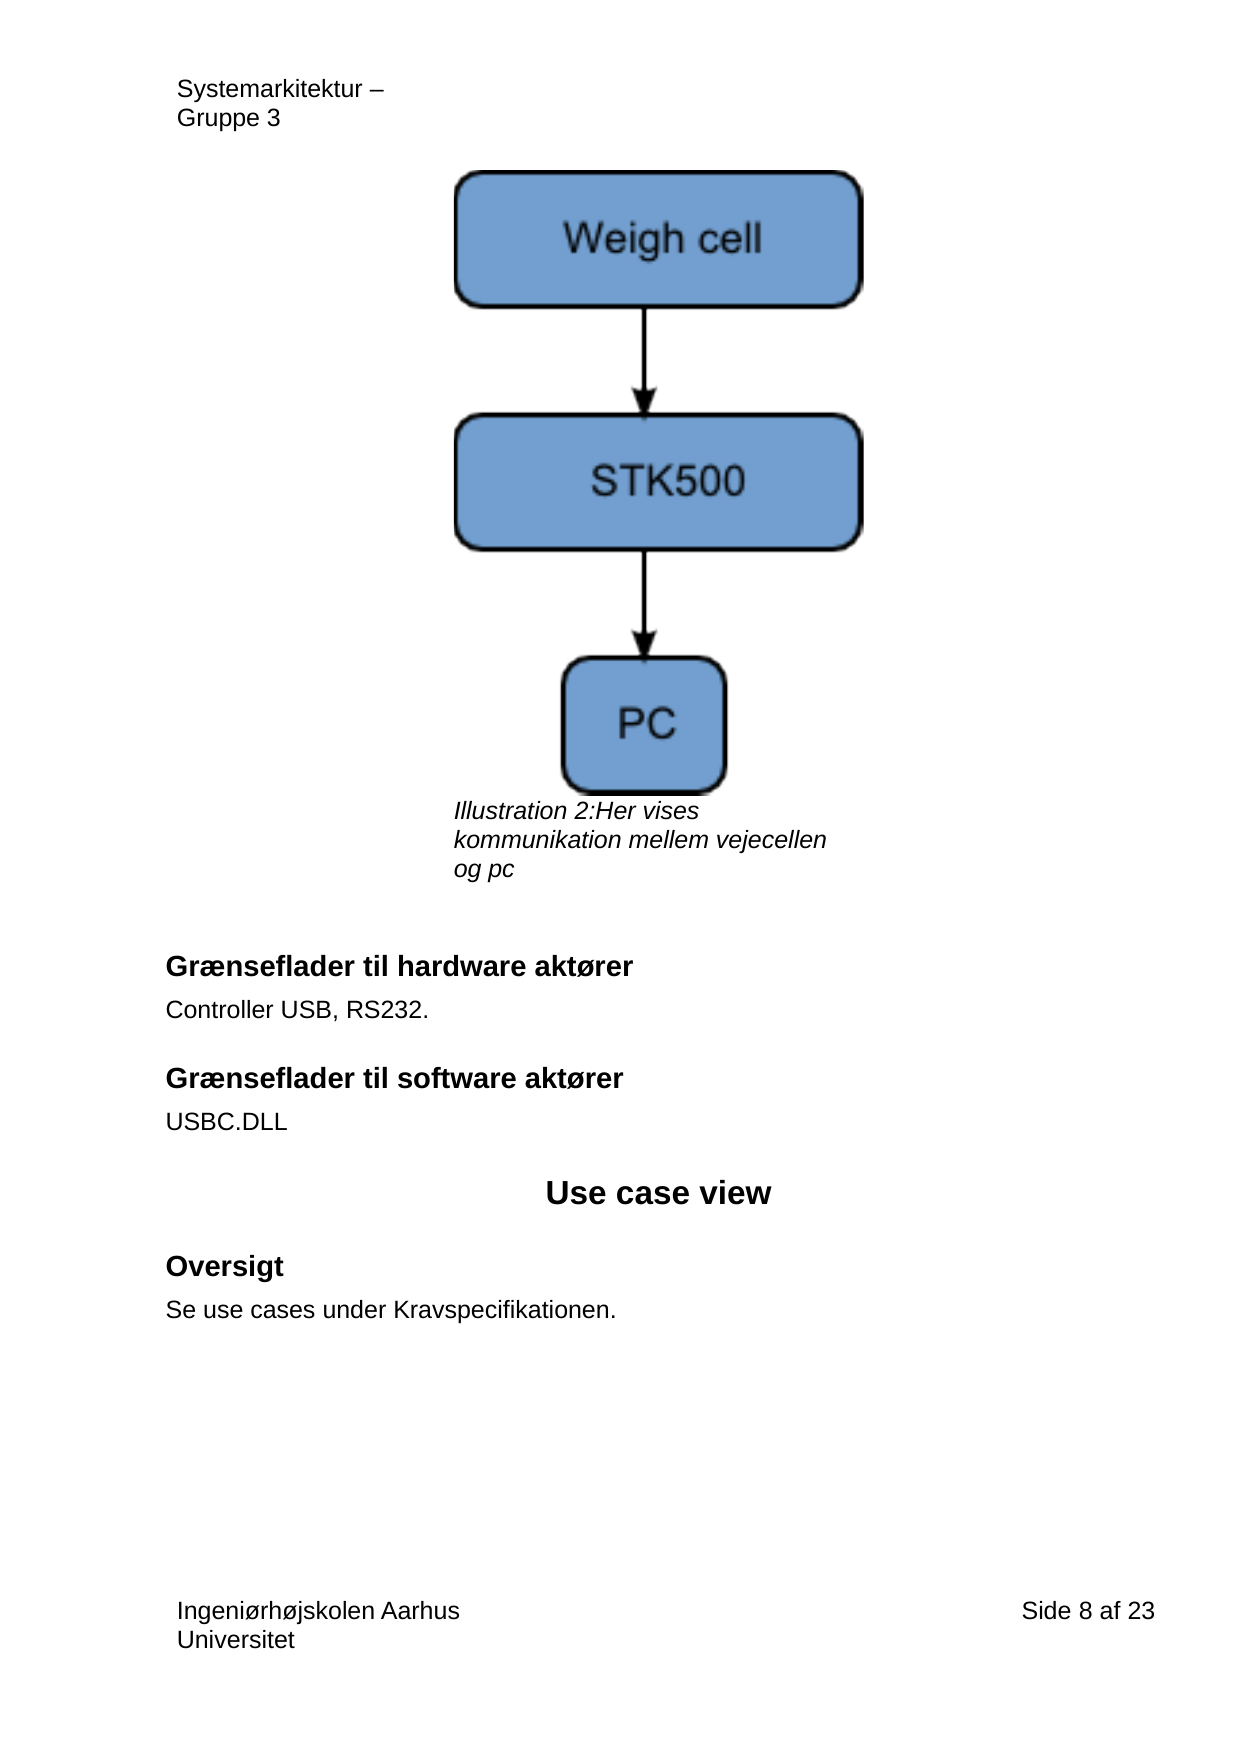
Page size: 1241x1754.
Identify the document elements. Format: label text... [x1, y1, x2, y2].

subtitle Grænseflader til hardware aktører [165, 948, 1152, 982]
subtitle Use case view [165, 1173, 1152, 1212]
text Illustration 2:Her vises kommunikation mellem vejecellen og pc [453, 796, 863, 882]
text USBC.DLL [165, 1107, 1152, 1136]
subtitle Oversigt [165, 1249, 1152, 1283]
picture [453, 170, 864, 796]
text Se use cases under Kravspecifikationen. [165, 1295, 1152, 1324]
subtitle Grænseflader til software aktører [165, 1061, 1152, 1094]
text Controller USB, RS232. [165, 994, 1152, 1023]
